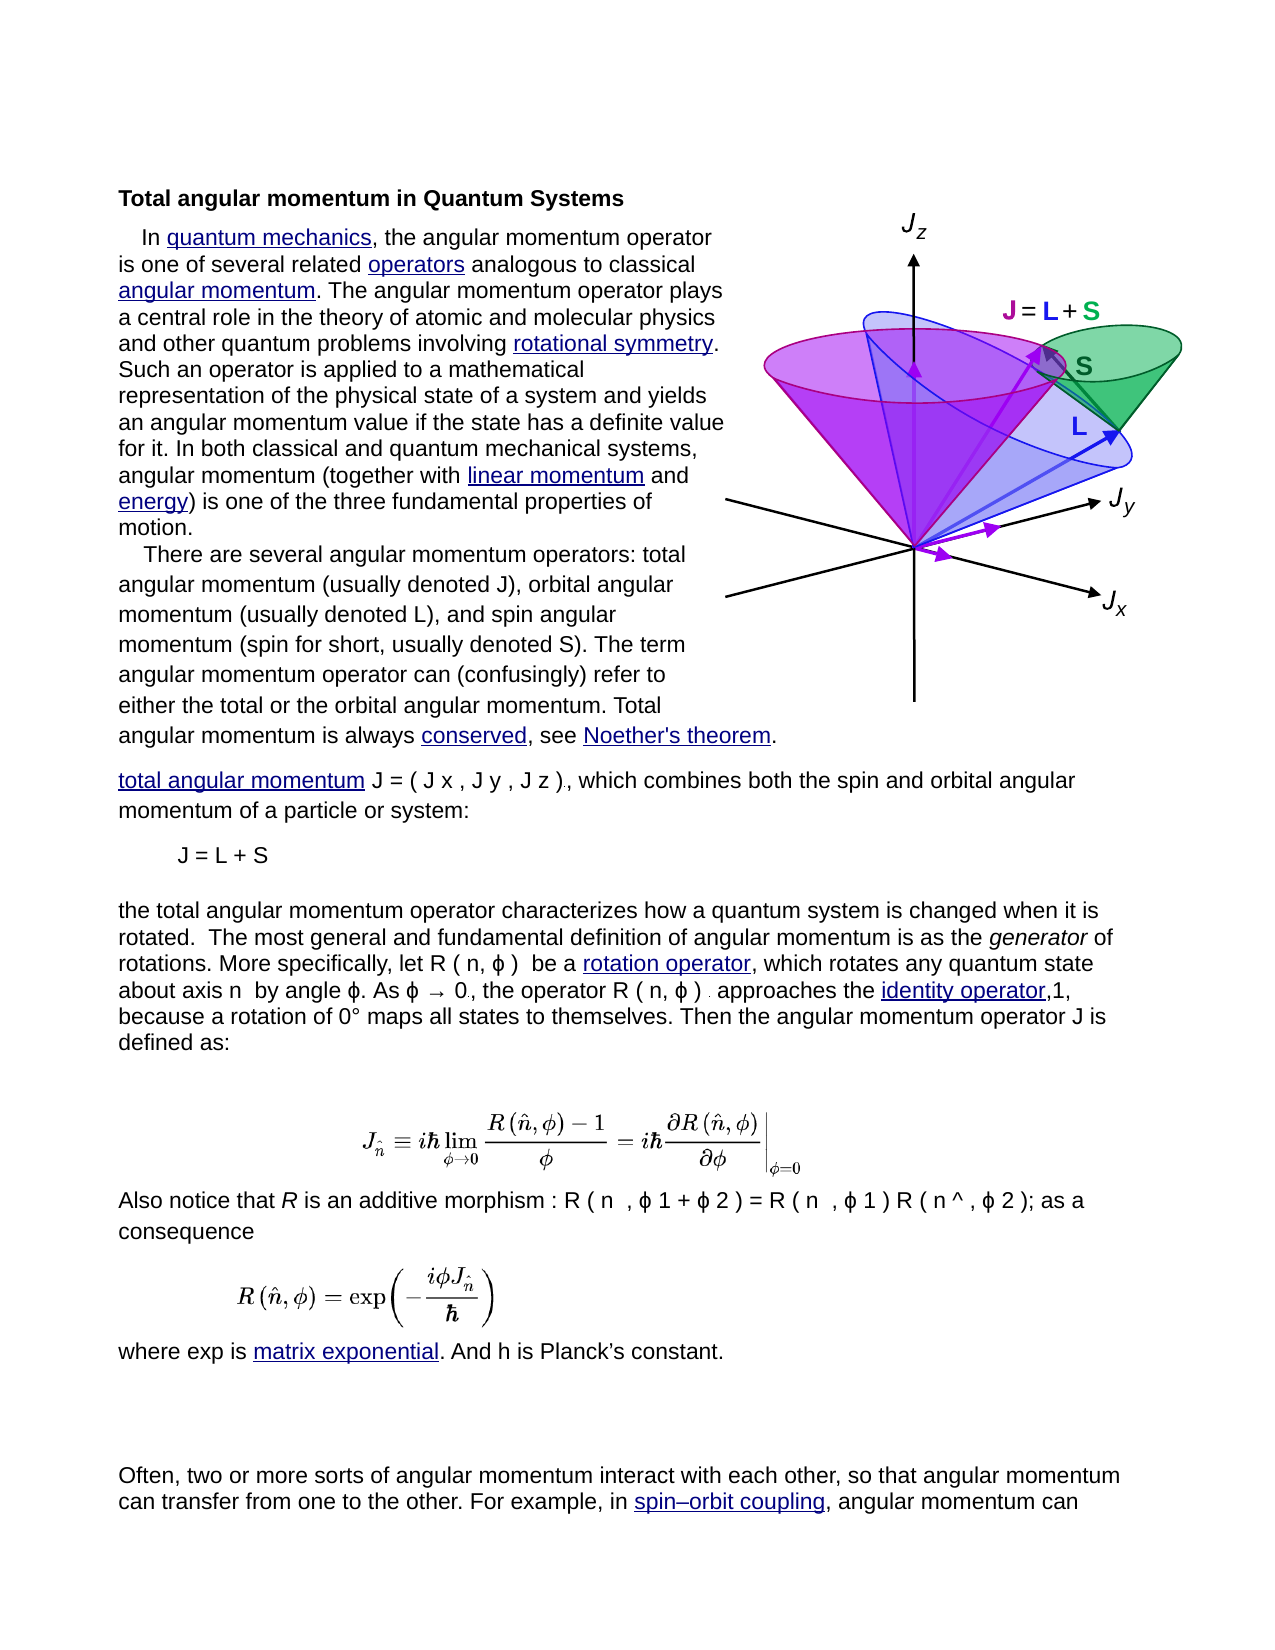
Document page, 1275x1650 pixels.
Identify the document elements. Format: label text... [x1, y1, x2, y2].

subtitle Total angular momentum in Quantum Systems [118, 185, 1157, 212]
text Often, two or more sorts of angular momentum interact with each other, so that angular momentum can transfer from one to the other. For example, in spin–orbit coupling, angular momentum can [118, 1462, 1157, 1514]
picture [322, 1102, 810, 1184]
picture [218, 1257, 514, 1334]
text where exp is matrix exponential. And h is Planck’s constant. [118, 1262, 1157, 1364]
text In quantum mechanics, the angular momentum operator is one of several related operators analogous to classical angular momentum. The angular momentum operator plays a central role in the theory of atomic and molecular physics and other quantum problems involving rotational symmetry. Such an operator is applied to a mathematical representation of the physical state of a system and yields an angular momentum value if the state has a definite value for it. In both classical and quantum mechanical systems, angular momentum (together with linear momentum and energy) is one of the three fundamental properties of motion. [118, 224, 1157, 541]
text Also notice that R is an additive morphism : R ( n , ϕ 1 + ϕ 2 ) = R ( n , ϕ 1 ) R ( n ^ , ϕ 2 ); as a consequence [118, 1111, 1157, 1244]
text the total angular momentum operator characterizes how a quantum system is changed when it is rotated. The most general and fundamental definition of angular momentum is as the generator of rotations. More specifically, let R ( n, ϕ ) be a rotation operator, which rotates any quantum state about axis n by angle ϕ. As ϕ → 0, the operator R ( n, ϕ ) approaches the identity operator,1, because a rotation of 0° maps all states to themselves. Then the angular momentum operator J is defined as: [118, 897, 1157, 1056]
text total angular momentum J = ( J x , J y , J z ), which combines both the spin and orbital angular momentum of a particle or system: [118, 767, 1157, 823]
text There are several angular momentum operators: total angular momentum (usually denoted J), orbital angular momentum (usually denoted L), and spin angular momentum (spin for short, usually denoted S). The term angular momentum operator can (confusingly) refer to either the total or the orbital angular momentum. Total angular momentum is always conserved, see Noether's theorem. [118, 541, 1157, 748]
list J = L + S [177, 842, 1157, 868]
